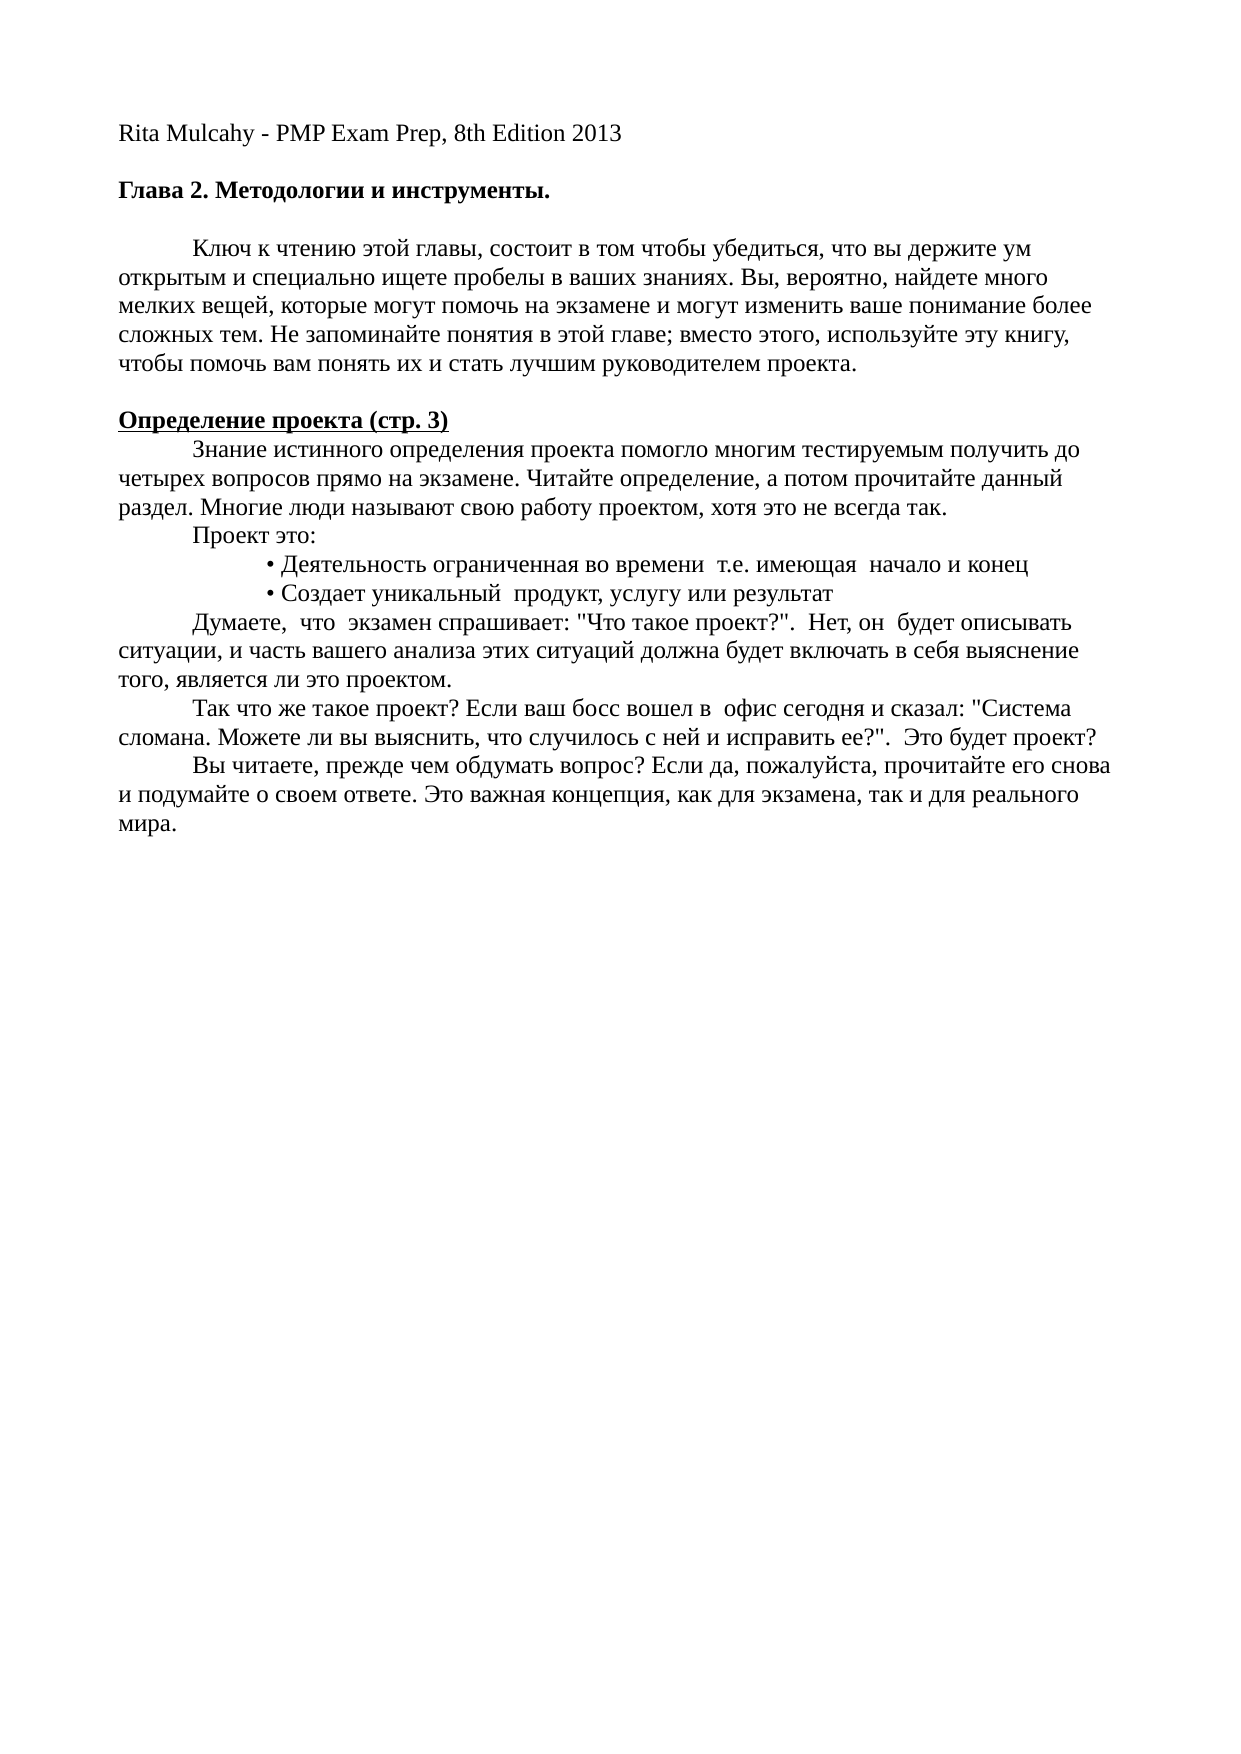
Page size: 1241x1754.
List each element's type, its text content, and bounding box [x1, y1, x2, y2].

text Ключ к чтению этой главы, состоит в том чтобы убедиться, что вы держите ум открытым и специально ищете пробелы в ваших знаниях. Вы, вероятно, найдете много мелких вещей, которые могут помочь на экзамене и могут изменить ваше понимание более сложных тем. Не запоминайте понятия в этой главе; вместо этого, используйте эту книгу, чтобы помочь вам понять их и стать лучшим руководителем проекта. [118, 233, 1122, 377]
text Вы читаете, прежде чем обдумать вопрос? Если да, пожалуйста, прочитайте его снова и подумайте о своем ответе. Это важная концепция, как для экзамена, так и для реального мира. [118, 751, 1122, 837]
text Так что же такое проект? Если ваш босс вошел в офис сегодня и сказал: "Система сломана. Можете ли вы выяснить, что случилось с ней и исправить ее?". Это будет проект? [118, 693, 1122, 751]
text Rita Mulcahy - PMP Exam Prep, 8th Edition 2013 [118, 118, 1122, 147]
text Знание истинного определения проекта помогло многим тестируемым получить до четырех вопросов прямо на экзамене. Читайте определение, а потом прочитайте данный раздел. Многие люди называют свою работу проектом, хотя это не всегда так. [118, 434, 1122, 521]
text Определение проекта (стр. 3) [118, 406, 1122, 434]
text Глава 2. Методологии и инструменты. [118, 176, 1122, 204]
text Проект это: [118, 521, 1122, 549]
text • Деятельность ограниченная во времени т.е. имеющая начало и конец [266, 549, 1122, 578]
text • Создает уникальный продукт, услугу или результат [266, 578, 1122, 607]
text Думаете, что экзамен спрашивает: "Что такое проект?". Нет, он будет описывать ситуации, и часть вашего анализа этих ситуаций должна будет включать в себя выяснение того, является ли это проектом. [118, 607, 1122, 693]
